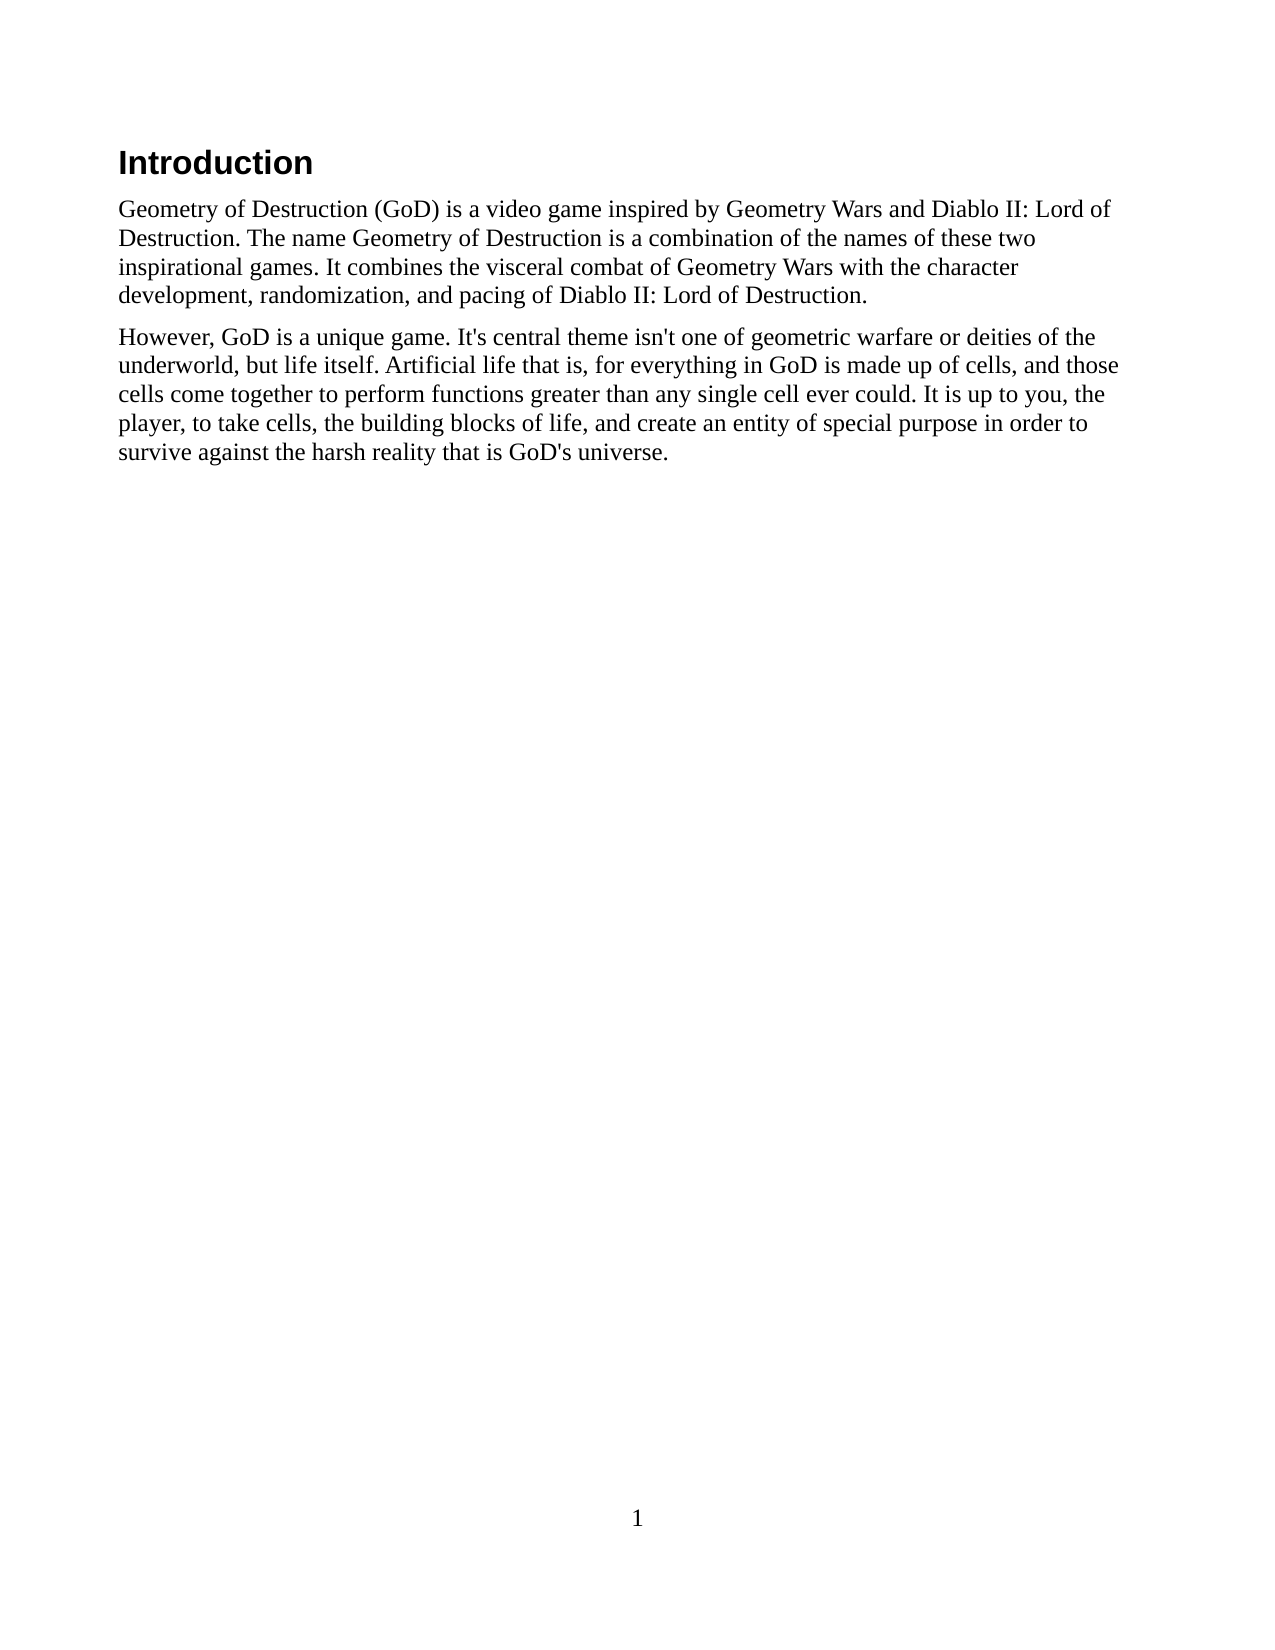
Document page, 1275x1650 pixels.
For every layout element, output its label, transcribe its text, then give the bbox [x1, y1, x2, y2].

subtitle Introduction [118, 143, 1157, 182]
text However, GoD is a unique game. It's central theme isn't one of geometric warfare or deities of the underworld, but life itself. Artificial life that is, for everything in GoD is made up of cells, and those cells come together to perform functions greater than any single cell ever could. It is up to you, the player, to take cells, the building blocks of life, and create an entity of special purpose in order to survive against the harsh reality that is GoD's universe. [118, 322, 1157, 466]
text Geometry of Destruction (GoD) is a video game inspired by Geometry Wars and Diablo II: Lord of Destruction. The name Geometry of Destruction is a combination of the names of these two inspirational games. It combines the visceral combat of Geometry Wars with the character development, randomization, and pacing of Diablo II: Lord of Destruction. [118, 194, 1157, 309]
